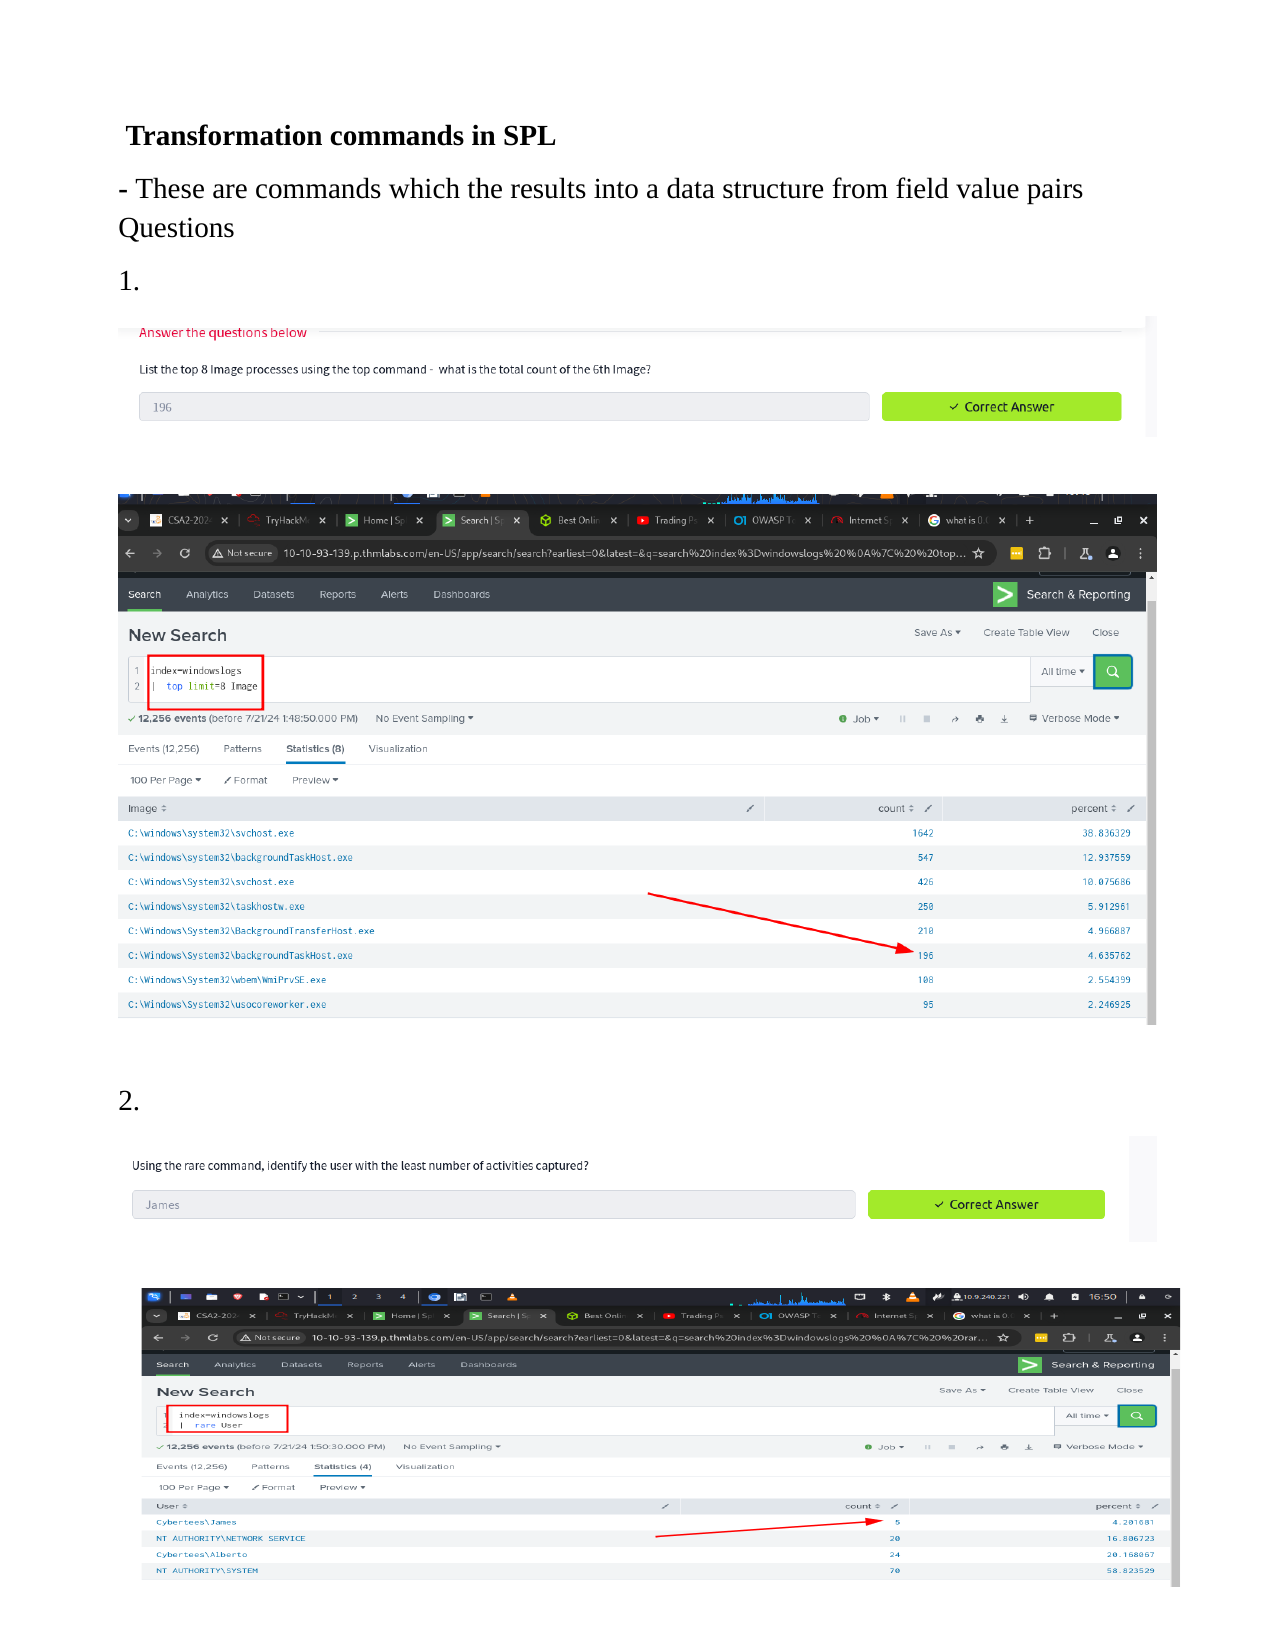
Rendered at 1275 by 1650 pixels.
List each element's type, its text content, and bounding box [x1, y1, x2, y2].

text 2. [118, 1083, 1157, 1117]
picture [118, 316, 1157, 437]
text - These are commands which the results into a data structure from field value pairs Questions [118, 171, 1157, 243]
picture [118, 1136, 1157, 1242]
picture [118, 494, 1157, 1025]
picture [141, 1288, 1181, 1587]
text 1. [118, 263, 1157, 296]
text Transformation commands in SPL [118, 118, 1157, 152]
